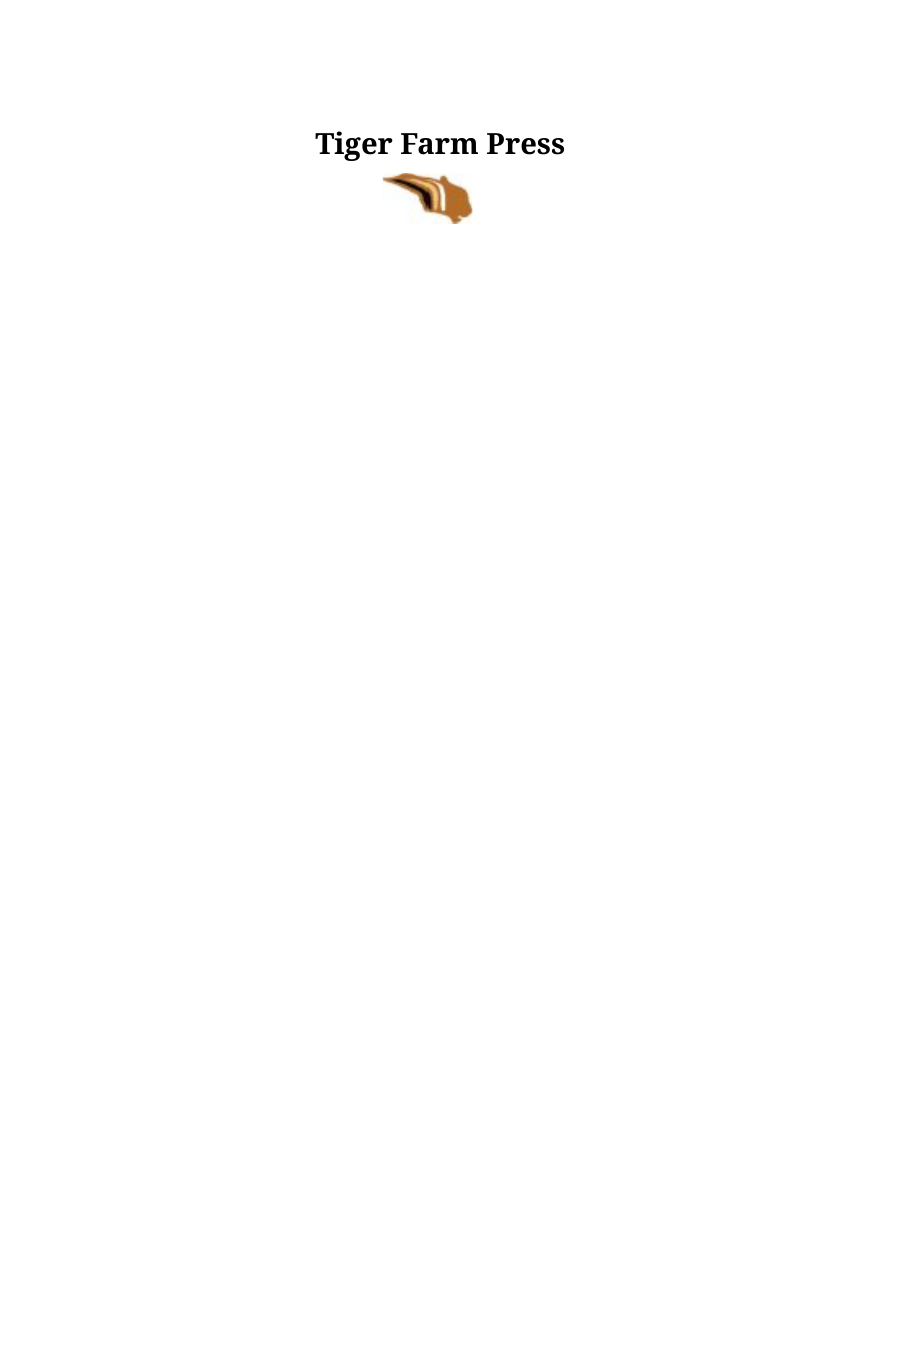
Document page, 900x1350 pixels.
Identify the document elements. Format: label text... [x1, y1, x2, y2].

text Tiger Farm Press [90, 124, 765, 163]
